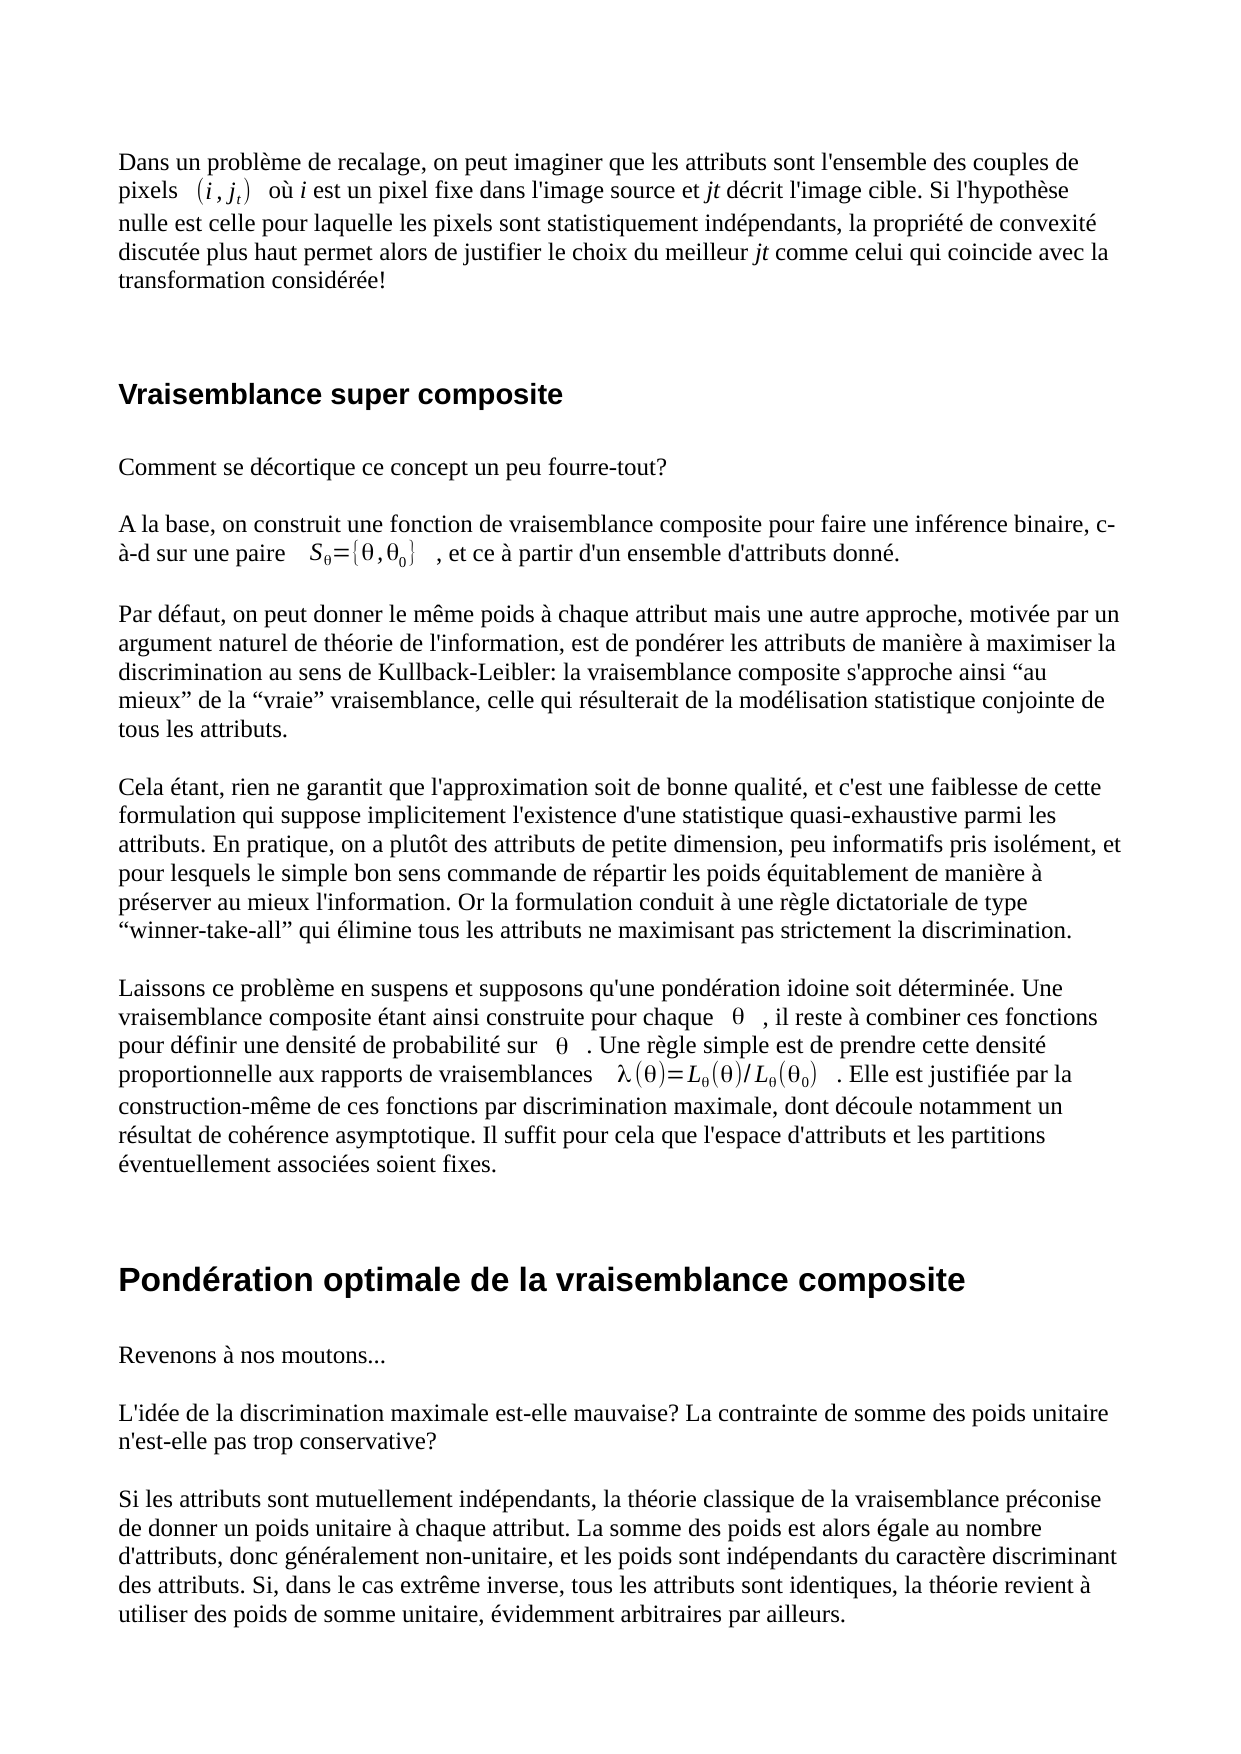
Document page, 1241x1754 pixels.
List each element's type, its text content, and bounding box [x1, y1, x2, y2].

text Si les attributs sont mutuellement indépendants, la théorie classique de la vraisemblance préconise de donner un poids unitaire à chaque attribut. La somme des poids est alors égale au nombre d'attributs, donc généralement non-unitaire, et les poids sont indépendants du caractère discriminant des attributs. Si, dans le cas extrême inverse, tous les attributs sont identiques, la théorie revient à utiliser des poids de somme unitaire, évidemment arbitraires par ailleurs. [118, 1484, 1122, 1628]
text A la base, on construit une fonction de vraisemblance composite pour faire une inférence binaire, c-à-d sur une paire , et ce à partir d'un ensemble d'attributs donné. [118, 509, 1122, 570]
text Dans un problème de recalage, on peut imaginer que les attributs sont l'ensemble des couples de pixelsoù i est un pixel fixe dans l'image source et jt décrit l'image cible. Si l'hypothèse nulle est celle pour laquelle les pixels sont statistiquement indépendants, la propriété de convexité discutée plus haut permet alors de justifier le choix du meilleur jt comme celui qui coincide avec la transformation considérée! [118, 147, 1122, 294]
subtitle Vraisemblance super composite [118, 377, 1122, 410]
subtitle Pondération optimale de la vraisemblance composite [118, 1260, 1122, 1299]
text L'idée de la discrimination maximale est-elle mauvaise? La contrainte de somme des poids unitaire n'est-elle pas trop conservative? [118, 1398, 1122, 1455]
text Cela étant, rien ne garantit que l'approximation soit de bonne qualité, et c'est une faiblesse de cette formulation qui suppose implicitement l'existence d'une statistique quasi-exhaustive parmi les attributs. En pratique, on a plutôt des attributs de petite dimension, peu informatifs pris isolément, et pour lesquels le simple bon sens commande de répartir les poids équitablement de manière à préserver au mieux l'information. Or la formulation conduit à une règle dictatoriale de type “winner-take-all” qui élimine tous les attributs ne maximisant pas strictement la discrimination. [118, 772, 1122, 944]
text Revenons à nos moutons... [118, 1340, 1122, 1369]
text Par défaut, on peut donner le même poids à chaque attribut mais une autre approche, motivée par un argument naturel de théorie de l'information, est de pondérer les attributs de manière à maximiser la discrimination au sens de Kullback-Leibler: la vraisemblance composite s'approche ainsi “au mieux” de la “vraie” vraisemblance, celle qui résulterait de la modélisation statistique conjointe de tous les attributs. [118, 599, 1122, 743]
text Laissons ce problème en suspens et supposons qu'une pondération idoine soit déterminée. Une vraisemblance composite étant ainsi construite pour chaque, il reste à combiner ces fonctions pour définir une densité de probabilité sur. Une règle simple est de prendre cette densité proportionnelle aux rapports de vraisemblances . Elle est justifiée par la construction-même de ces fonctions par discrimination maximale, dont découle notamment un résultat de cohérence asymptotique. Il suffit pour cela que l'espace d'attributs et les partitions éventuellement associées soient fixes. [118, 973, 1122, 1178]
text Comment se décortique ce concept un peu fourre-tout? [118, 452, 1122, 480]
